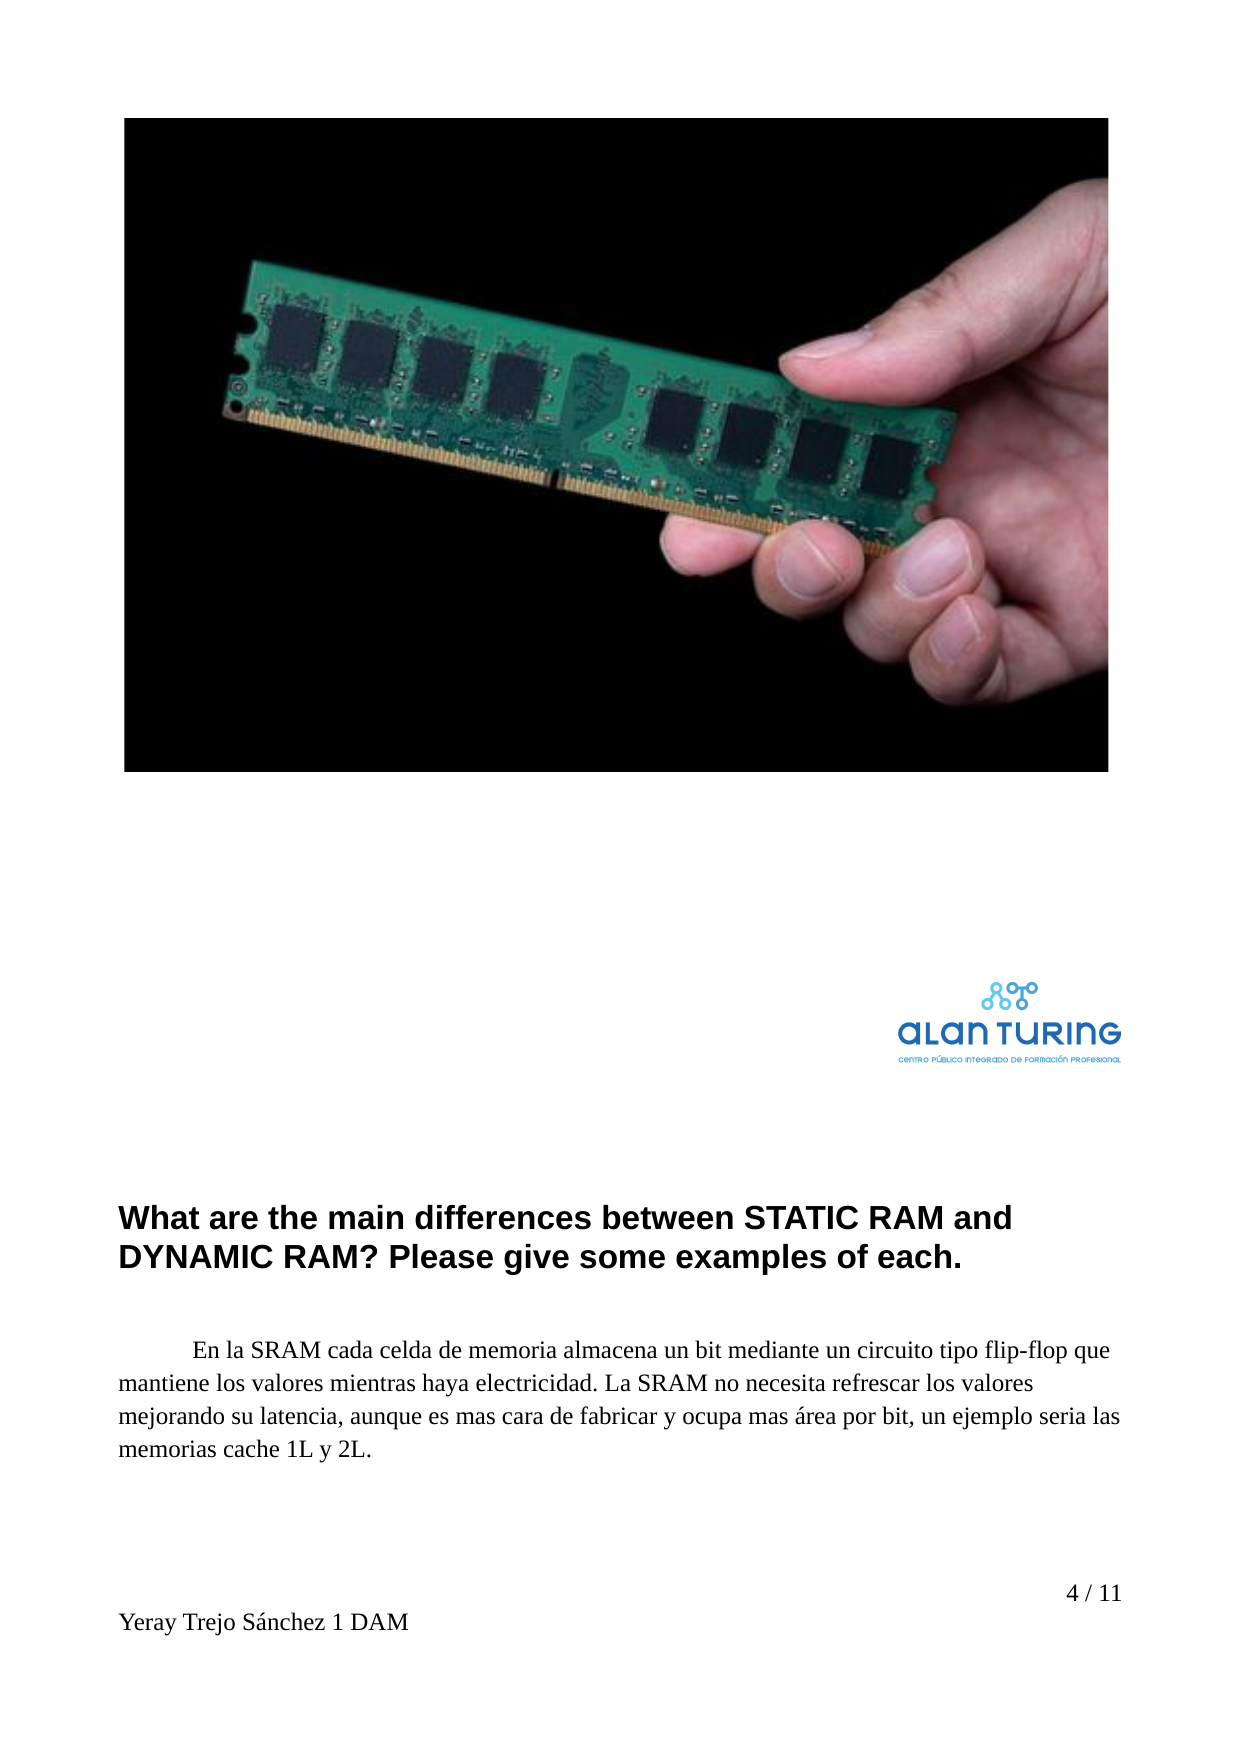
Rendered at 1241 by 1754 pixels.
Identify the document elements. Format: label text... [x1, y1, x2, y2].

picture [896, 980, 1123, 1064]
picture [124, 118, 1109, 772]
subtitle What are the main differences between STATIC RAM and DYNAMIC RAM? Please give some examples of each. [118, 1198, 1122, 1275]
text En la SRAM cada celda de memoria almacena un bit mediante un circuito tipo flip-flop que mantiene los valores mientras haya electricidad. La SRAM no necesita refrescar los valores mejorando su latencia, aunque es mas cara de fabricar y ocupa mas área por bit, un ejemplo seria las memorias cache 1L y 2L. [118, 1335, 1122, 1463]
